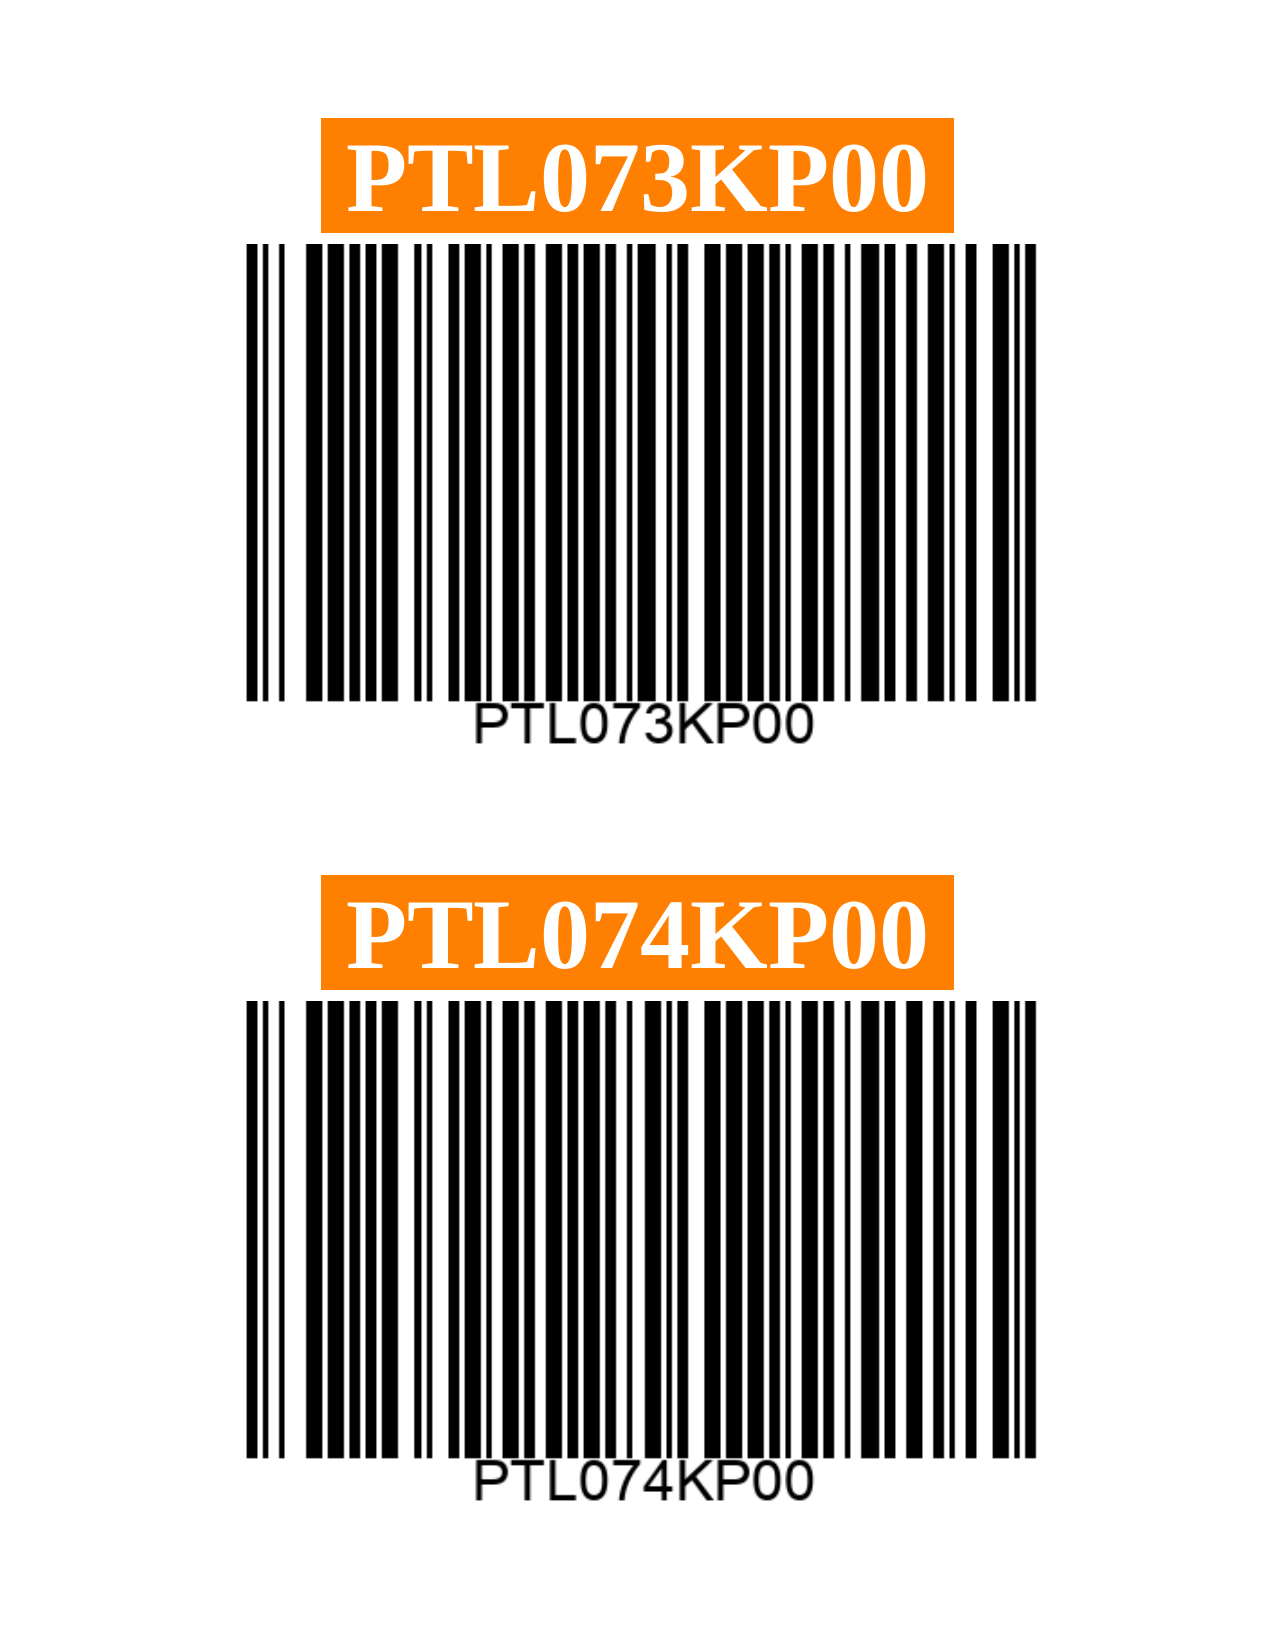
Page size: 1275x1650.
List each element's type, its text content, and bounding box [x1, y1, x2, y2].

text PTL074KP00 [118, 875, 1157, 990]
picture [193, 244, 1094, 770]
text PTL073KP00 [118, 118, 1157, 233]
picture [193, 1001, 1093, 1527]
